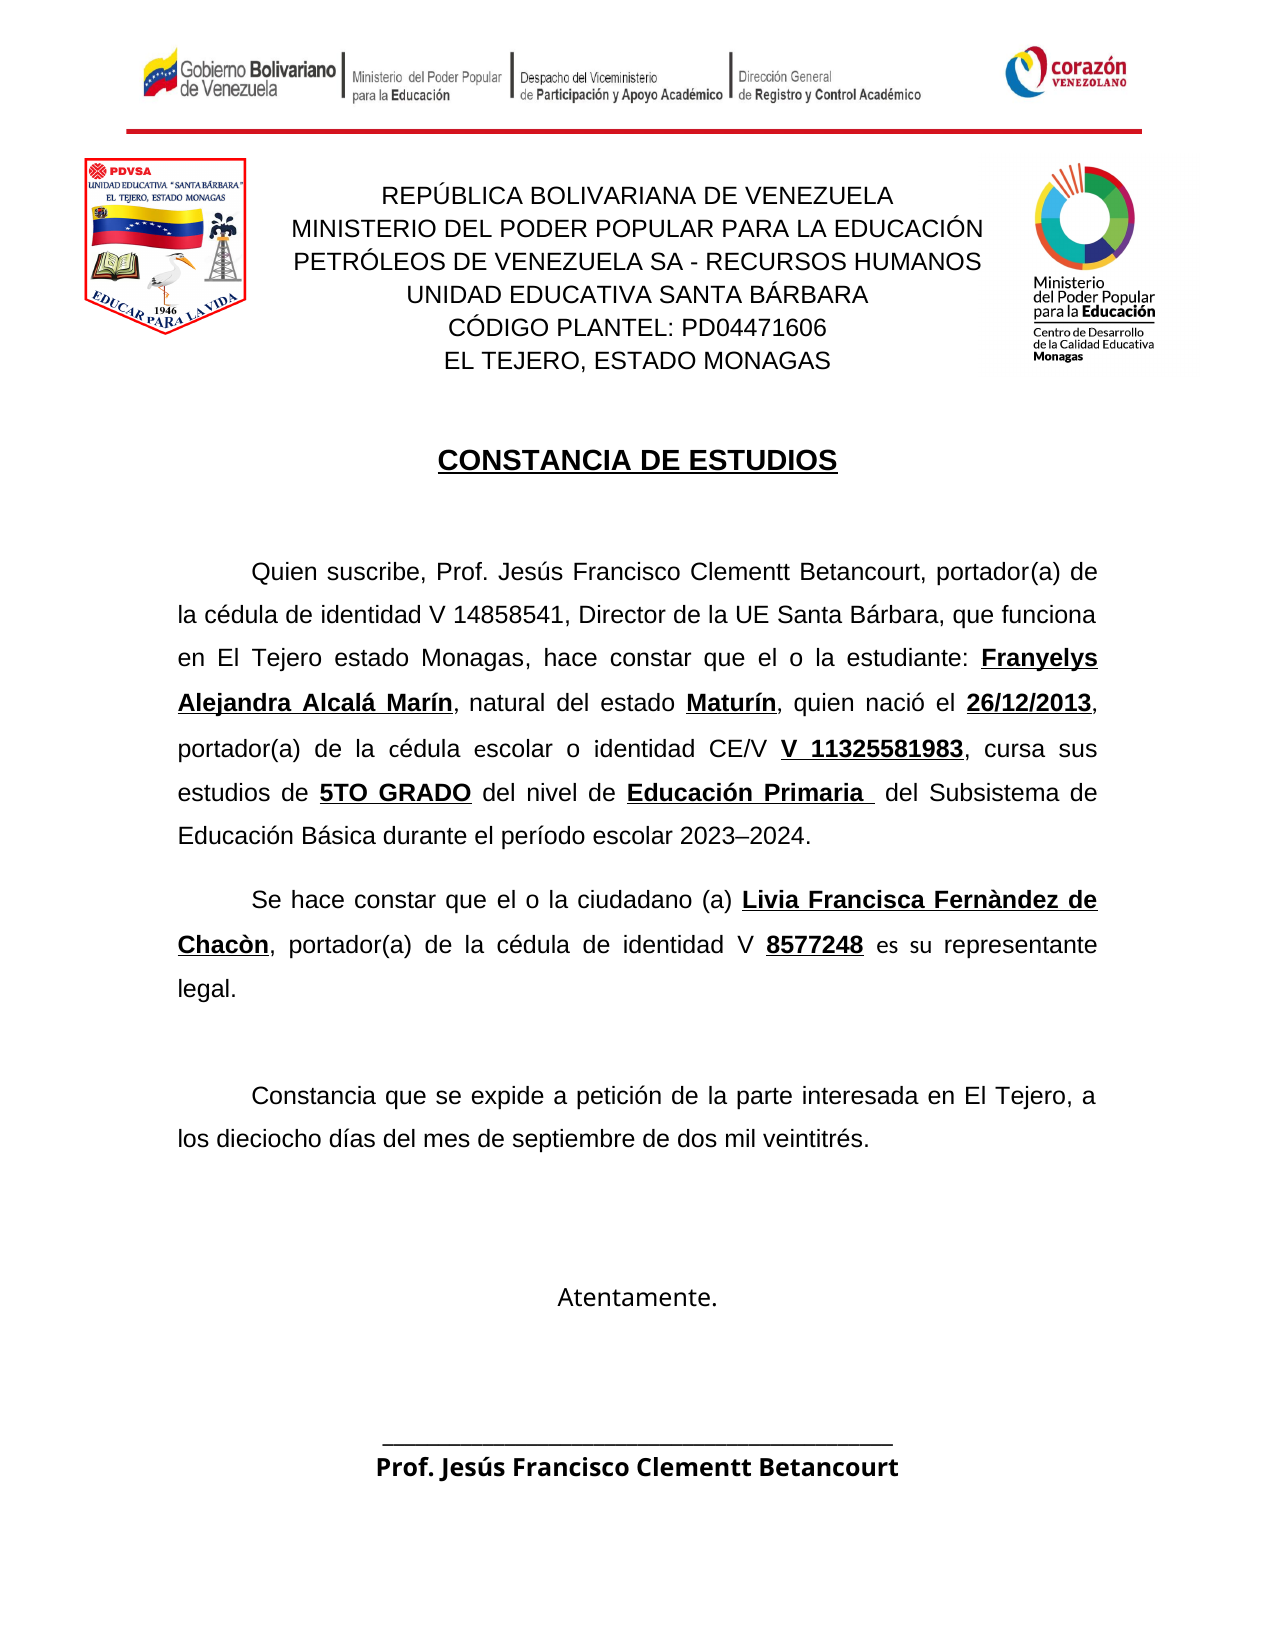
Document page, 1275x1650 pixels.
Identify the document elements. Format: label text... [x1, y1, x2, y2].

text ______________________________________________ [177, 1416, 1098, 1450]
text UNIDAD EDUCATIVA SANTA BÁRBARA [252, 280, 978, 308]
text Prof. Jesús Francisco Clementt Betancourt [177, 1450, 1098, 1484]
subtitle REPÚBLICA BOLIVARIANA DE VENEZUELA [252, 181, 978, 209]
text CÓDIGO PLANTEL: PD04471606 [177, 313, 978, 341]
text Constancia que se expide a petición de la parte interesada en El Tejero, a los dieciocho días del mes de septiembre de dos mil veintitrés. [177, 1081, 1098, 1153]
subtitle MINISTERIO DEL PODER POPULAR PARA LA EDUCACIÓN [252, 214, 978, 242]
subtitle CONSTANCIA DE ESTUDIOS [177, 443, 1098, 476]
text Atentamente. [177, 1279, 1098, 1313]
subtitle PETRÓLEOS DE VENEZUELA SA - RECURSOS HUMANOS [252, 247, 978, 275]
picture [978, 153, 1200, 377]
text Se hace constar que el o la ciudadano (a) Livia Francisca Fernàndez de Chacòn, portador(a) de la cédula de identidad V 8577248 es su representante legal. [177, 885, 1098, 1002]
text Quien suscribe, Prof. Jesús Francisco Clementt Betancourt, portador(a) de la cédula de identidad V 14858541, Director de la UE Santa Bárbara, que funciona en El Tejero estado Monagas, hace constar que el o la estudiante: Franyelys Alejandra Alcalá Marín, natural del estado Maturín, quien nació el 26/12/2013, portador(a) de la cédula escolar o identidad CE/V V 11325581983, cursa sus estudios de 5TO GRADO del nivel de Educación Primaria del Subsistema de Educación Básica durante el período escolar 2023–2024. [177, 557, 1098, 849]
text EL TEJERO, ESTADO MONAGAS [177, 346, 978, 374]
picture [126, 11, 1142, 134]
picture [79, 158, 252, 335]
